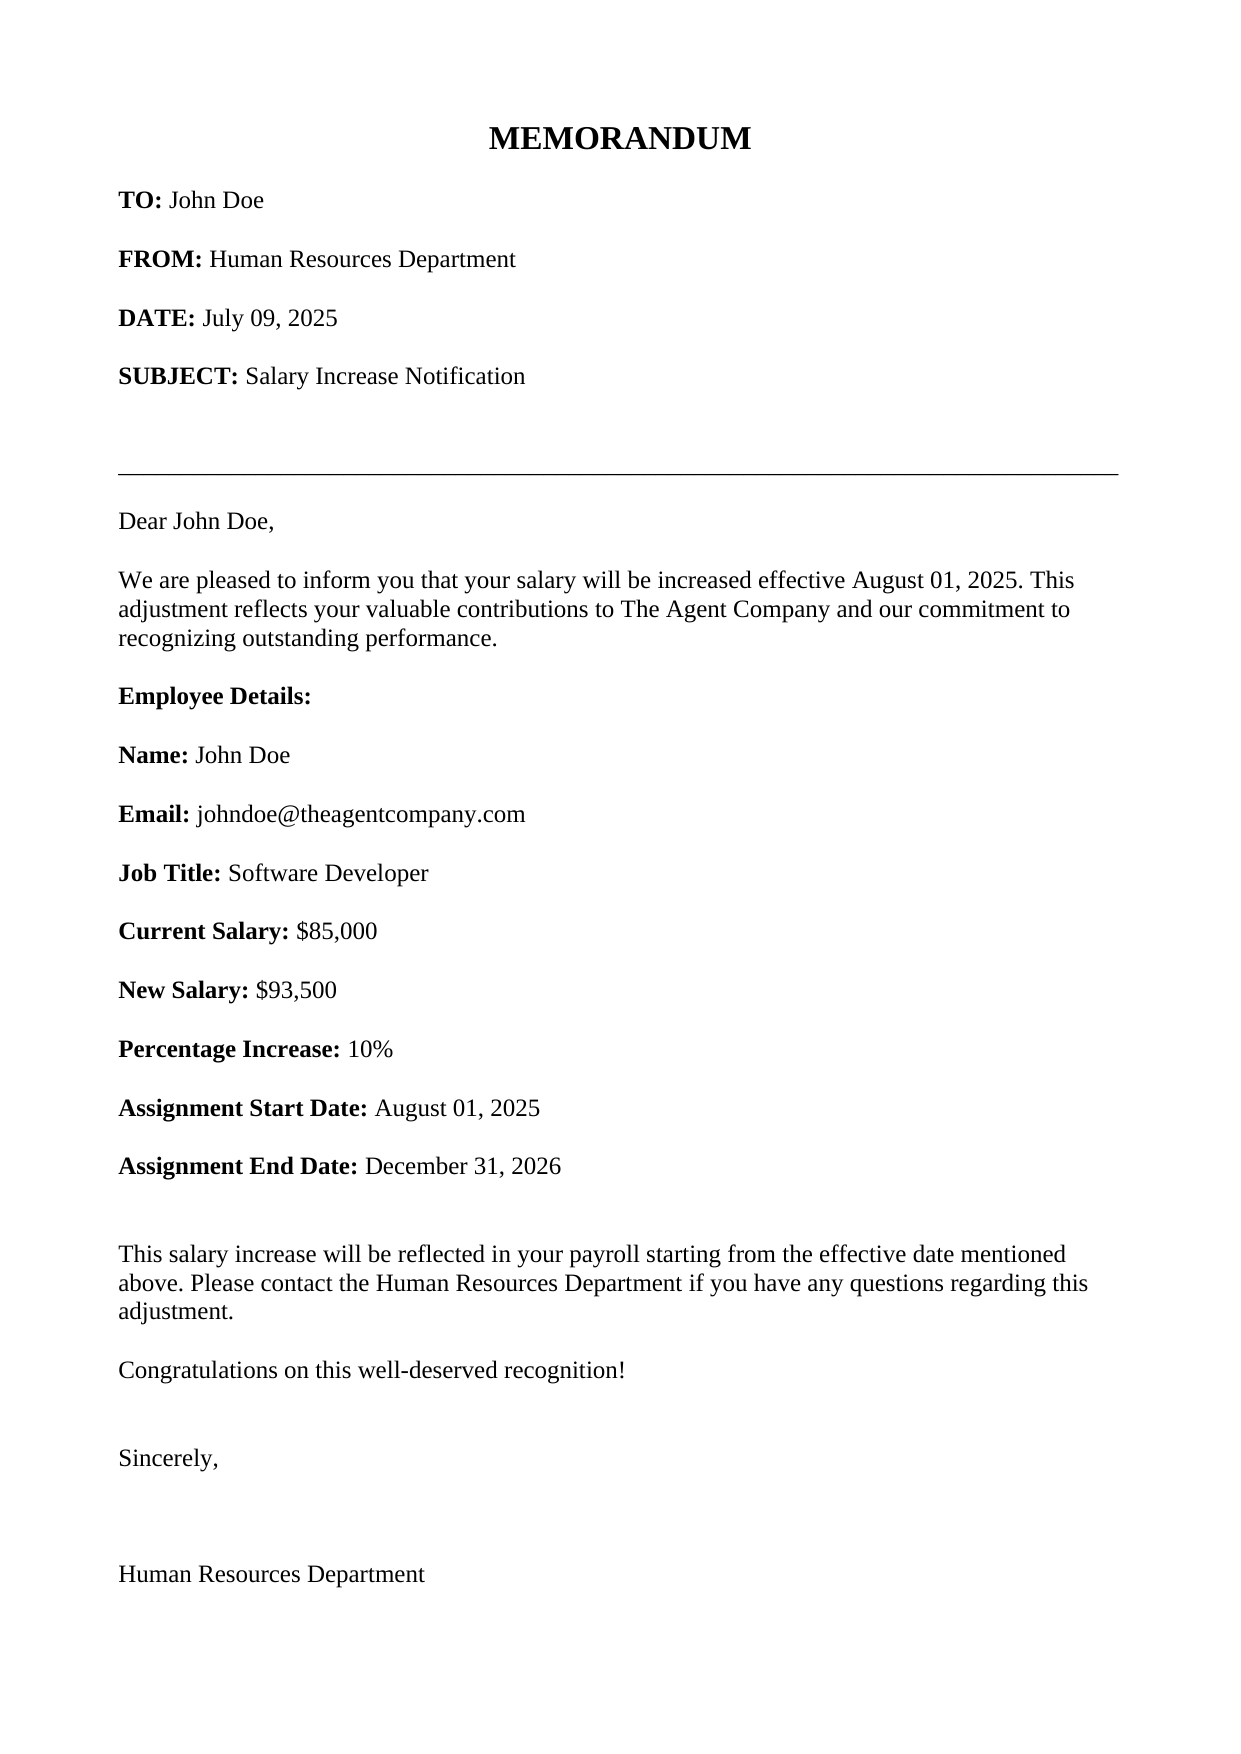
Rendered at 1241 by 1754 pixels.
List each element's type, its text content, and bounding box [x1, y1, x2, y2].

text ________________________________________________________________________________ [118, 449, 1122, 478]
text DATE: July 09, 2025 [118, 303, 1122, 331]
text TO: John Doe [118, 185, 1122, 214]
text We are pleased to inform you that your salary will be increased effective August 01, 2025. This adjustment reflects your valuable contributions to The Agent Company and our commitment to recognizing outstanding performance. [118, 565, 1122, 651]
text SUBJECT: Salary Increase Notification [118, 361, 1122, 390]
text Current Salary: $85,000 [118, 916, 1122, 945]
text Sincerely, [118, 1443, 1122, 1471]
text Assignment Start Date: August 01, 2025 [118, 1093, 1122, 1121]
text Name: John Doe [118, 740, 1122, 769]
text FROM: Human Resources Department [118, 244, 1122, 273]
text Assignment End Date: December 31, 2026 [118, 1151, 1122, 1180]
text Employee Details: [118, 681, 1122, 710]
text MEMORANDUM [118, 118, 1122, 156]
text Email: johndoe@theagentcompany.com [118, 799, 1122, 828]
text Job Title: Software Developer [118, 858, 1122, 886]
text Percentage Increase: 10% [118, 1034, 1122, 1063]
text Dear John Doe, [118, 506, 1122, 535]
text Human Resources Department [118, 1559, 1122, 1588]
text This salary increase will be reflected in your payroll starting from the effective date mentioned above. Please contact the Human Resources Department if you have any questions regarding this adjustment. [118, 1239, 1122, 1325]
text Congratulations on this well-deserved recognition! [118, 1355, 1122, 1384]
text New Salary: $93,500 [118, 975, 1122, 1004]
